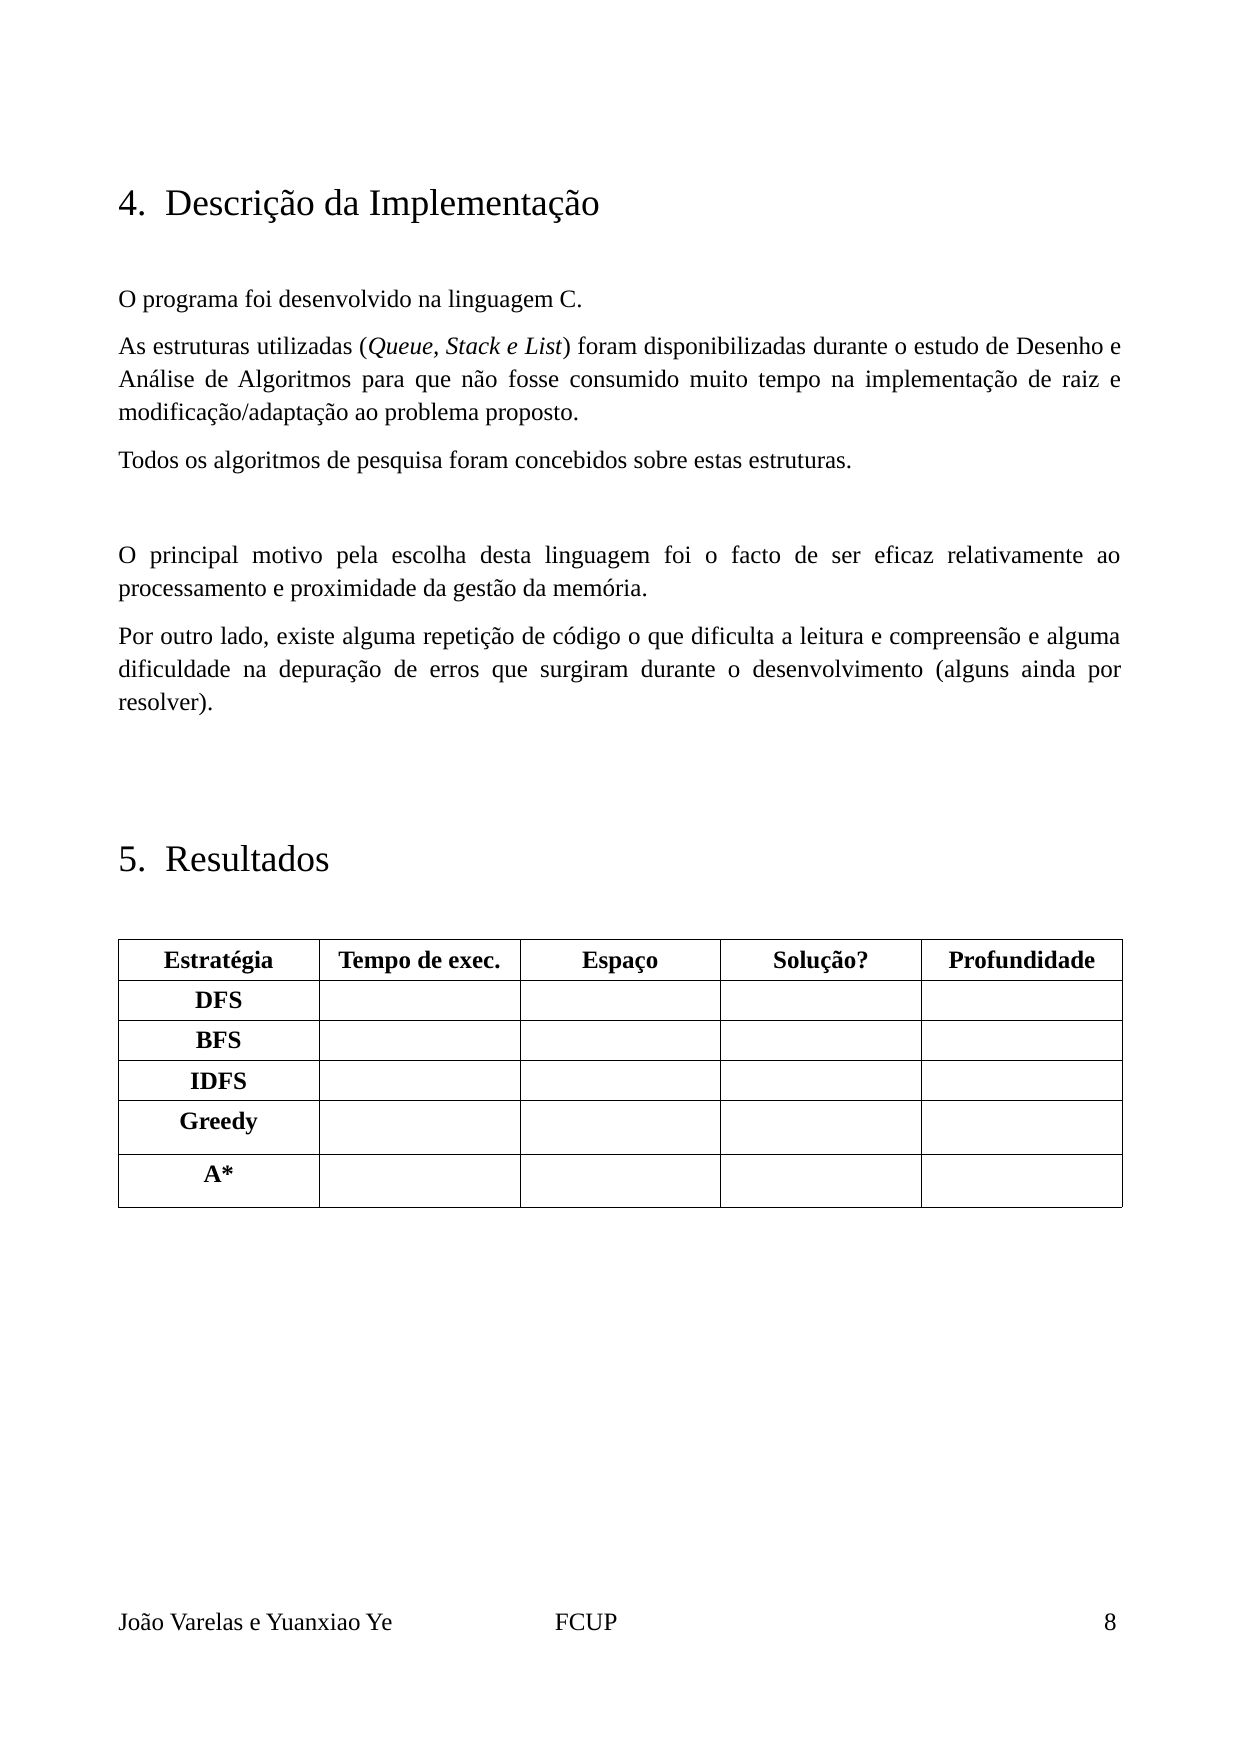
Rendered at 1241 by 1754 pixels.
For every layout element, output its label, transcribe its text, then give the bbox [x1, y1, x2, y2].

table_cell IDFS [119, 1061, 319, 1100]
text Por outro lado, existe alguma repetição de código o que dificulta a leitura e compreensão e alguma dificuldade na depuração de erros que surgiram durante o desenvolvimento (alguns ainda por resolver). [118, 649, 1122, 654]
table_header Espaço [521, 940, 720, 979]
subtitle 5. Resultados [118, 836, 1122, 879]
table_cell [922, 1101, 1122, 1154]
table_cell [521, 1155, 720, 1207]
table_cell [721, 1021, 921, 1060]
table_header Solução? [721, 940, 921, 979]
text O programa foi desenvolvido na linguagem C. [583, 284, 1122, 312]
table_cell [922, 1155, 1122, 1207]
table_cell [320, 1021, 520, 1060]
table_cell A* [119, 1155, 319, 1207]
table_cell [922, 1021, 1122, 1060]
table_cell [320, 981, 520, 1020]
table_cell [521, 1021, 720, 1060]
table_cell [721, 1155, 921, 1207]
table_cell DFS [119, 981, 319, 1020]
table_cell [521, 981, 720, 1020]
table_cell [721, 1061, 921, 1100]
table_cell [320, 1155, 520, 1207]
table_cell Greedy [119, 1101, 319, 1154]
table_header Profundidade [922, 940, 1122, 979]
table_cell [721, 981, 921, 1020]
table_cell [320, 1101, 520, 1154]
table_cell [721, 1101, 921, 1154]
table_cell BFS [119, 1021, 319, 1060]
table_cell [922, 1061, 1122, 1100]
table_header Estratégia [119, 940, 319, 979]
table_cell [521, 1101, 720, 1154]
table_cell [521, 1061, 720, 1100]
text Todos os algoritmos de pesquisa foram concebidos sobre estas estruturas. [858, 445, 1122, 474]
text O principal motivo pela escolha desta linguagem foi o facto de ser eficaz relativamente ao processamento e proximidade da gestão da memória. [118, 569, 1122, 602]
subtitle 4. Descrição da Implementação [118, 181, 1122, 224]
table_cell [320, 1061, 520, 1100]
text Por outro lado, existe alguma repetição de código o que dificulta a leitura e compreensão e alguma dificuldade na depuração de erros que surgiram durante o desenvolvimento (alguns ainda por resolver). [118, 683, 1122, 716]
table_cell [922, 981, 1122, 1020]
text As estruturas utilizadas (Queue, Stack e List) foram disponibilizadas durante o estudo de Desenho e Análise de Algoritmos para que não fosse consumido muito tempo na implementação de raiz e modificação/adaptação ao problema proposto. [118, 393, 1122, 426]
table_header Tempo de exec. [320, 940, 520, 979]
